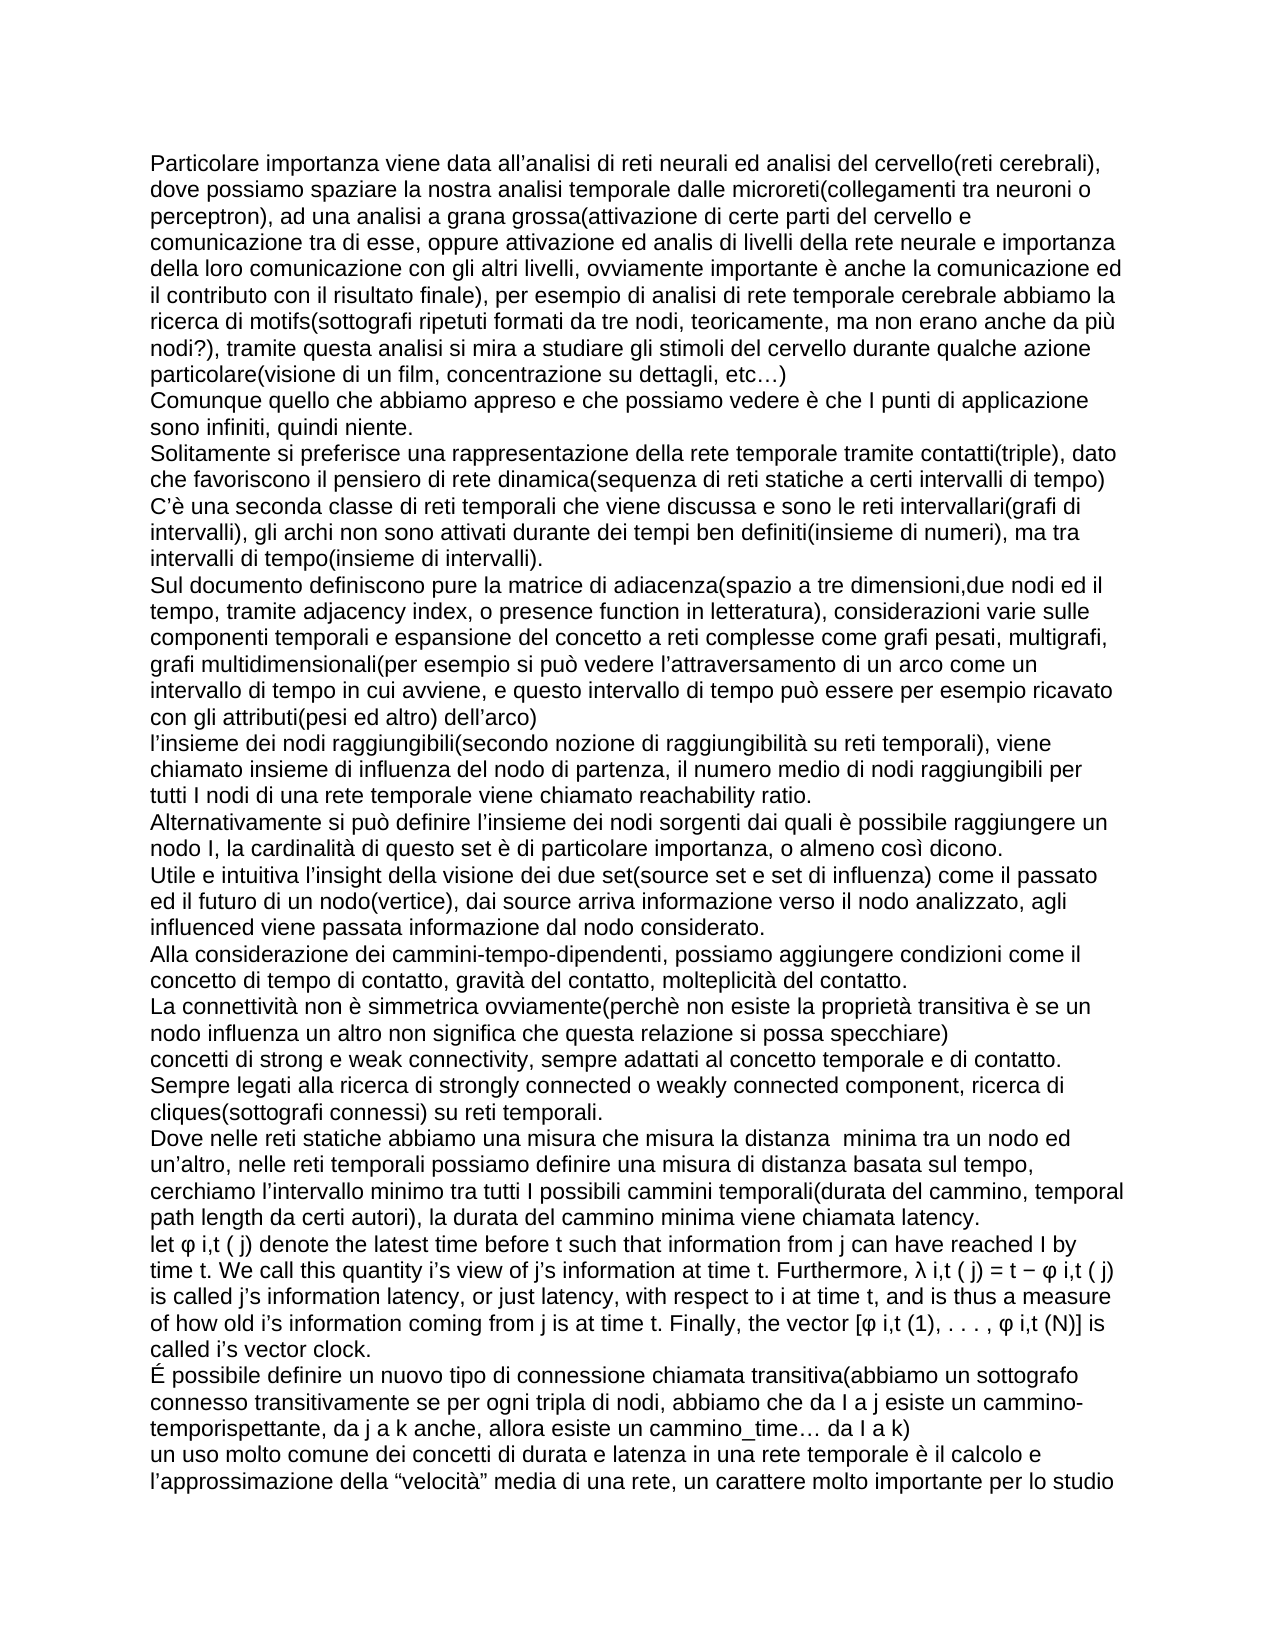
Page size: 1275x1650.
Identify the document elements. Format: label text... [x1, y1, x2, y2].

text un uso molto comune dei concetti di durata e latenza in una rete temporale è il calcolo e l’approssimazione della “velocità” media di una rete, un carattere molto importante per lo studio [150, 1441, 1125, 1494]
text Alternativamente si può definire l’insieme dei nodi sorgenti dai quali è possibile raggiungere un nodo I, la cardinalità di questo set è di particolare importanza, o almeno così dicono. [150, 809, 1125, 862]
text É possibile definire un nuovo tipo di connessione chiamata transitiva(abbiamo un sottografo connesso transitivamente se per ogni tripla di nodi, abbiamo che da I a j esiste un cammino-temporispettante, da j a k anche, allora esiste un cammino_time… da I a k) [150, 1362, 1125, 1441]
text Comunque quello che abbiamo appreso e che possiamo vedere è che I punti di applicazione sono infiniti, quindi niente. [150, 387, 1125, 440]
text l’insieme dei nodi raggiungibili(secondo nozione di raggiungibilità su reti temporali), viene chiamato insieme di influenza del nodo di partenza, il numero medio di nodi raggiungibili per tutti I nodi di una rete temporale viene chiamato reachability ratio. [150, 730, 1125, 809]
text Dove nelle reti statiche abbiamo una misura che misura la distanza minima tra un nodo ed un’altro, nelle reti temporali possiamo definire una misura di distanza basata sul tempo, cerchiamo l’intervallo minimo tra tutti I possibili cammini temporali(durata del cammino, temporal path length da certi autori), la durata del cammino minima viene chiamata latency. [150, 1125, 1125, 1231]
text Sul documento definiscono pure la matrice di adiacenza(spazio a tre dimensioni,due nodi ed il tempo, tramite adjacency index, o presence function in letteratura), considerazioni varie sulle componenti temporali e espansione del concetto a reti complesse come grafi pesati, multigrafi, grafi multidimensionali(per esempio si può vedere l’attraversamento di un arco come un intervallo di tempo in cui avviene, e questo intervallo di tempo può essere per esempio ricavato con gli attributi(pesi ed altro) dell’arco) [150, 572, 1125, 730]
text Alla considerazione dei cammini-tempo-dipendenti, possiamo aggiungere condizioni come il concetto di tempo di contatto, gravità del contatto, molteplicità del contatto. [150, 941, 1125, 993]
text let φ i,t ( j) denote the latest time before t such that information from j can have reached I by time t. We call this quantity i’s view of j’s information at time t. Furthermore, λ i,t ( j) = t − φ i,t ( j) is called j’s information latency, or just latency, with respect to i at time t, and is thus a measure of how old i’s information coming from j is at time t. Finally, the vector [φ i,t (1), . . . , φ i,t (N)] is called i’s vector clock. [150, 1231, 1125, 1362]
text Particolare importanza viene data all’analisi di reti neurali ed analisi del cervello(reti cerebrali), dove possiamo spaziare la nostra analisi temporale dalle microreti(collegamenti tra neuroni o perceptron), ad una analisi a grana grossa(attivazione di certe parti del cervello e comunicazione tra di esse, oppure attivazione ed analis di livelli della rete neurale e importanza della loro comunicazione con gli altri livelli, ovviamente importante è anche la comunicazione ed il contributo con il risultato finale), per esempio di analisi di rete temporale cerebrale abbiamo la ricerca di motifs(sottografi ripetuti formati da tre nodi, teoricamente, ma non erano anche da più nodi?), tramite questa analisi si mira a studiare gli stimoli del cervello durante qualche azione particolare(visione di un film, concentrazione su dettagli, etc…) [150, 150, 1125, 387]
text La connettività non è simmetrica ovviamente(perchè non esiste la proprietà transitiva è se un nodo influenza un altro non significa che questa relazione si possa specchiare) [150, 993, 1125, 1046]
text C’è una seconda classe di reti temporali che viene discussa e sono le reti intervallari(grafi di intervalli), gli archi non sono attivati durante dei tempi ben definiti(insieme di numeri), ma tra intervalli di tempo(insieme di intervalli). [150, 493, 1125, 572]
text Sempre legati alla ricerca di strongly connected o weakly connected component, ricerca di cliques(sottografi connessi) su reti temporali. [150, 1072, 1125, 1125]
text Utile e intuitiva l’insight della visione dei due set(source set e set di influenza) come il passato ed il futuro di un nodo(vertice), dai source arriva informazione verso il nodo analizzato, agli influenced viene passata informazione dal nodo considerato. [150, 862, 1125, 941]
text concetti di strong e weak connectivity, sempre adattati al concetto temporale e di contatto. [150, 1046, 1125, 1072]
text Solitamente si preferisce una rappresentazione della rete temporale tramite contatti(triple), dato che favoriscono il pensiero di rete dinamica(sequenza di reti statiche a certi intervalli di tempo) [150, 440, 1125, 493]
